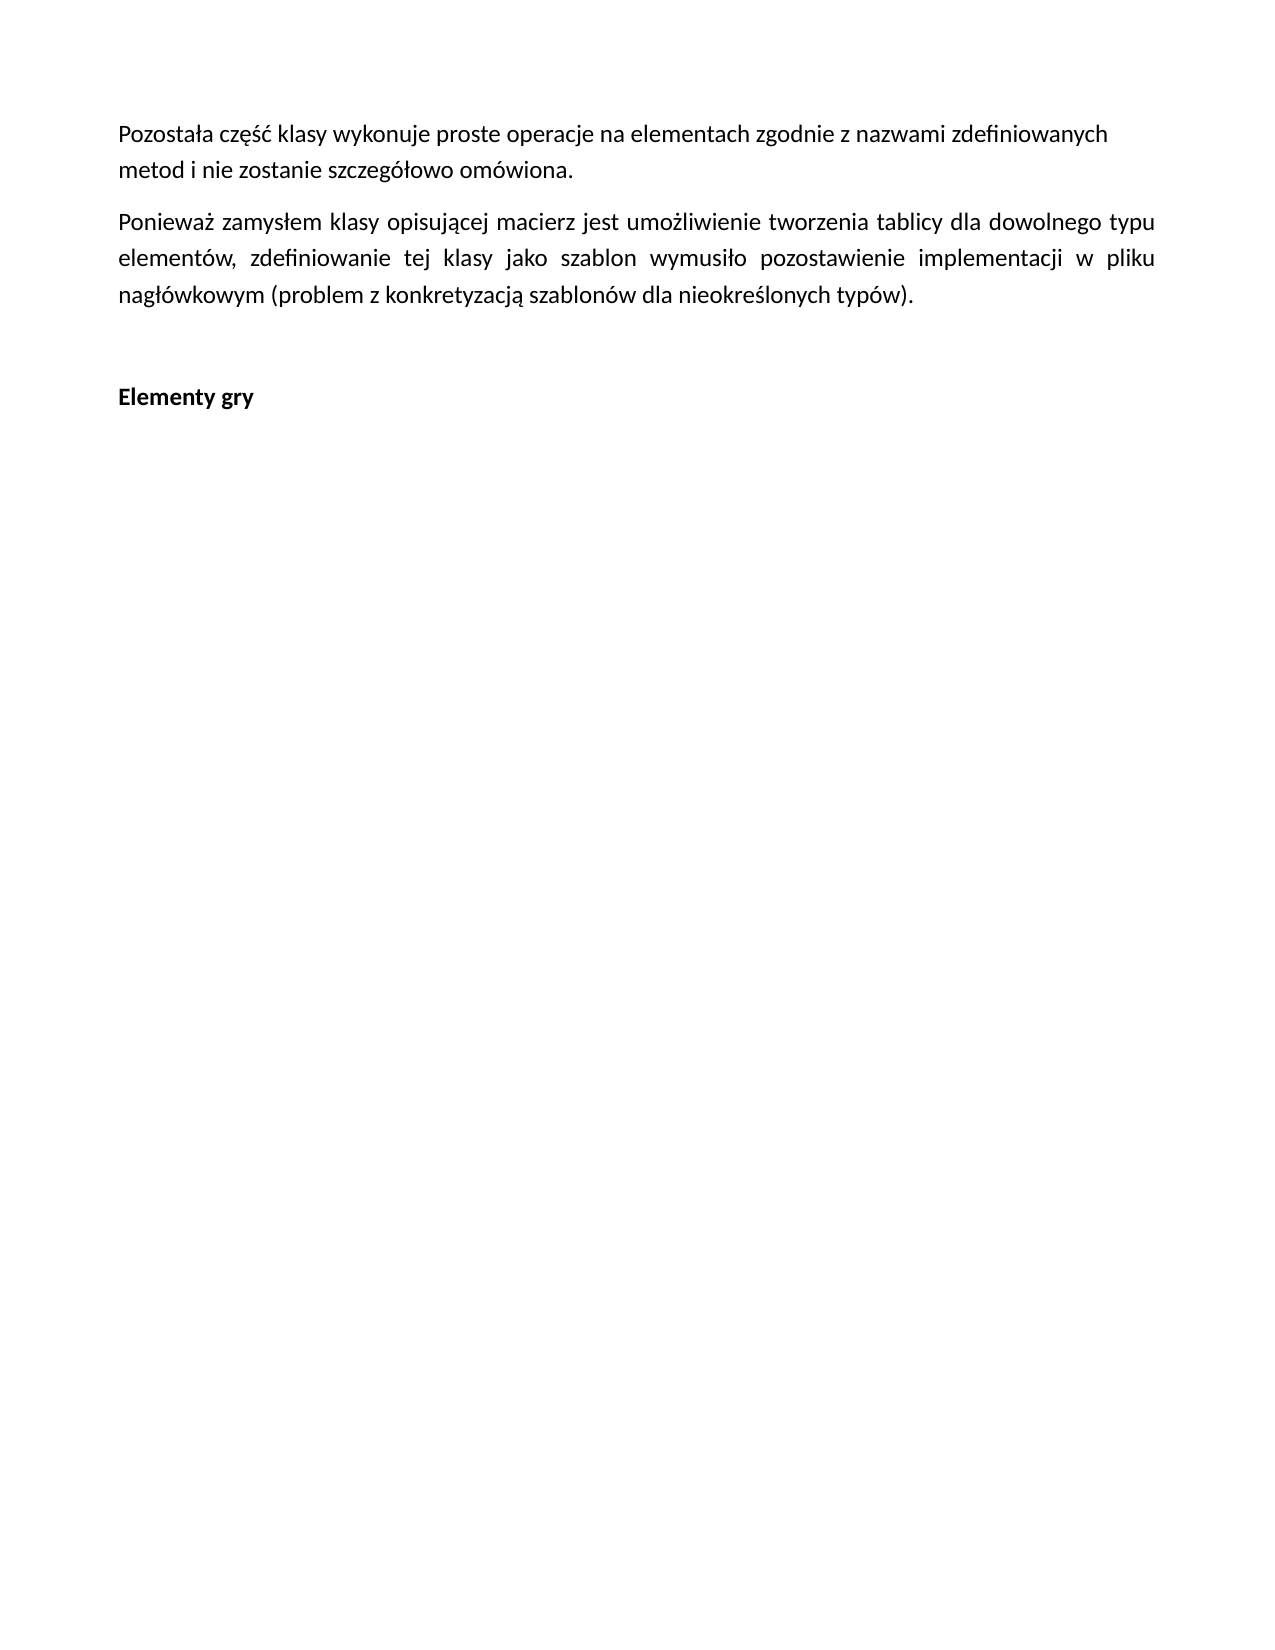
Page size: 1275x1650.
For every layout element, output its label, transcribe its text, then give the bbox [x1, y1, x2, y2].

text Pozostała część klasy wykonuje proste operacje na elementach zgodnie z nazwami zdefiniowanych metod i nie zostanie szczegółowo omówiona. [118, 118, 1157, 185]
text Ponieważ zamysłem klasy opisującej macierz jest umożliwienie tworzenia tablicy dla dowolnego typu elementów, zdefiniowanie tej klasy jako szablon wymusiło pozostawienie implementacji w pliku nagłówkowym (problem z konkretyzacją szablonów dla nieokreślonych typów). [118, 206, 1157, 309]
text Elementy gry [118, 381, 1157, 412]
